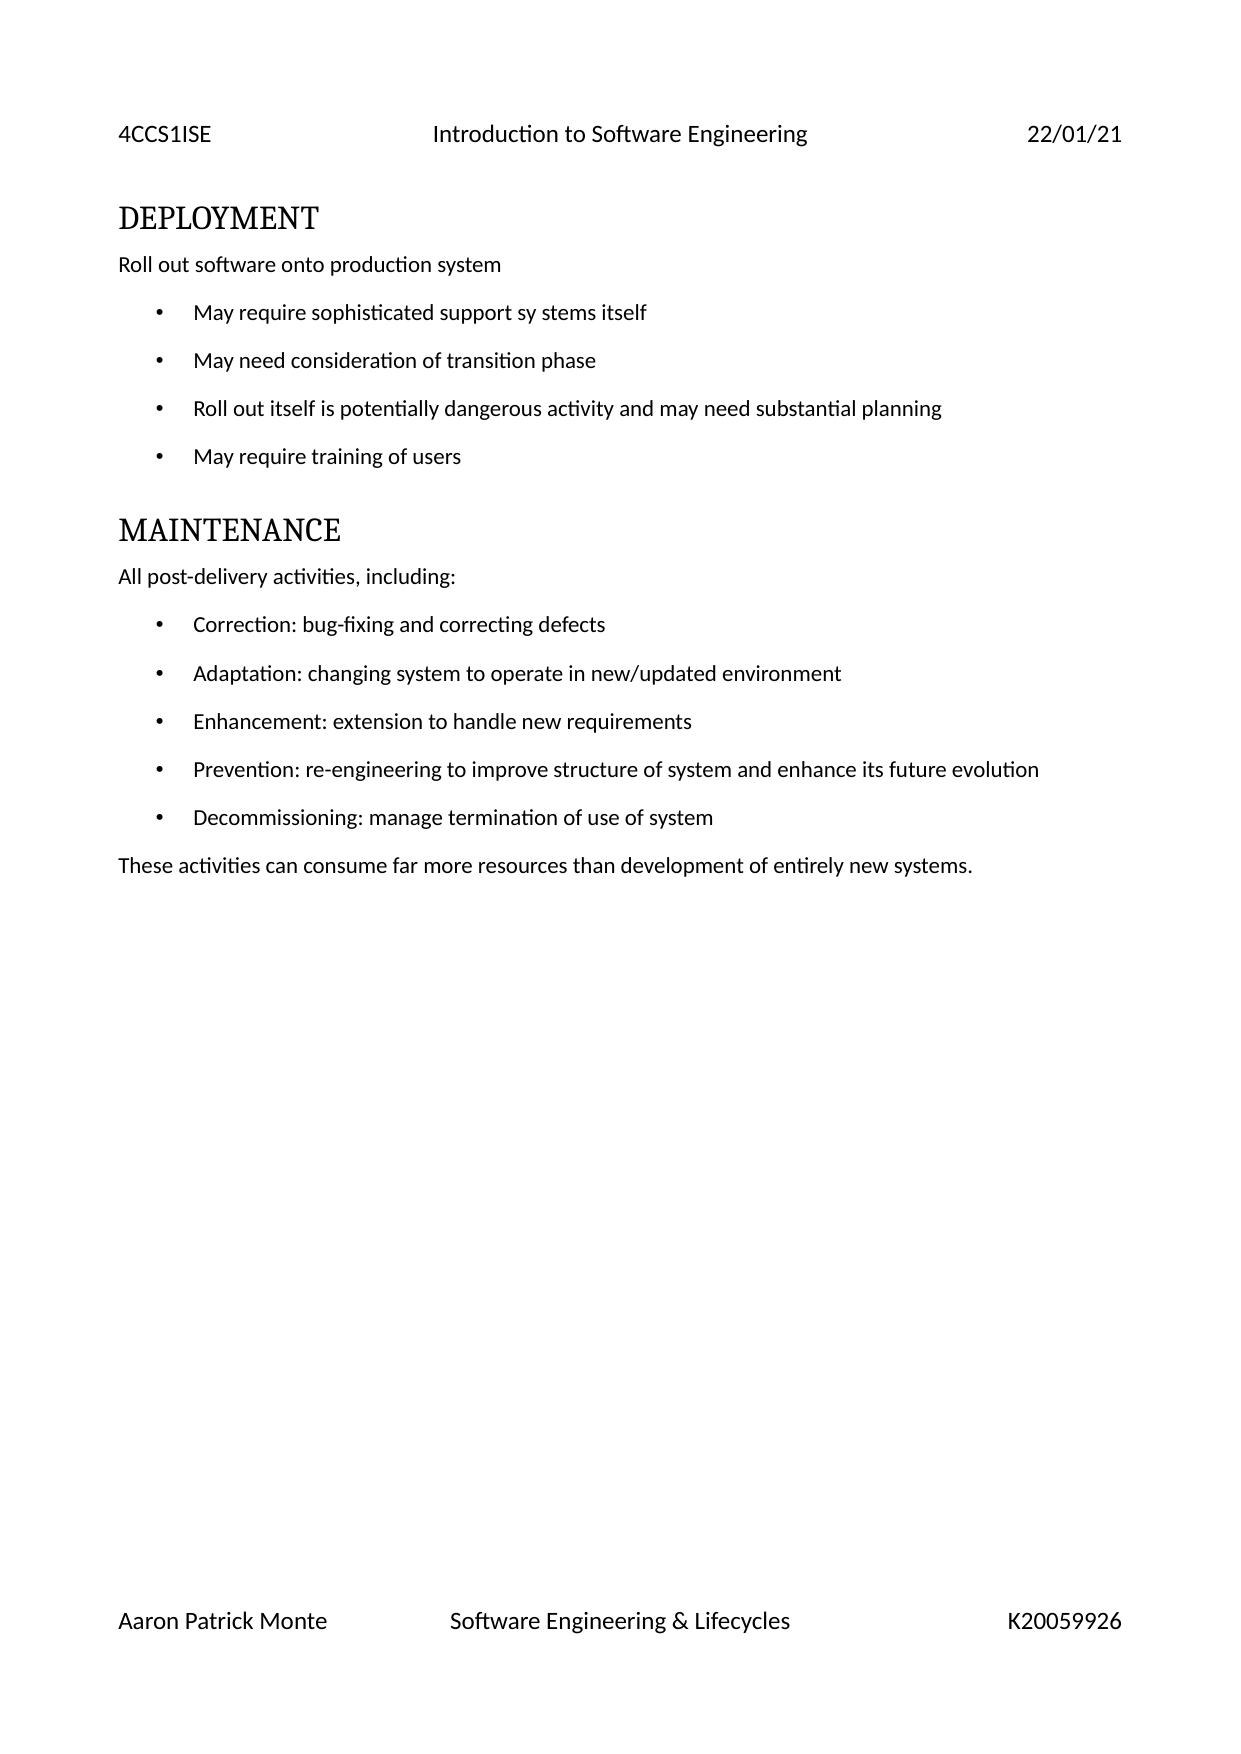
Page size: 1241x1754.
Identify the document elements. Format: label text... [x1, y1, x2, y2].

list May require sophisticated support sy stems itself [156, 298, 1122, 326]
text Roll out software onto production system [118, 250, 1122, 278]
list May need consideration of transition phase [156, 346, 1122, 374]
subtitle Deployment [118, 199, 1122, 237]
text All post-delivery activities, including: [118, 562, 1122, 591]
list Roll out itself is potentially dangerous activity and may need substantial planning [156, 394, 1122, 422]
list Adaptation: changing system to operate in new/updated environment [156, 659, 1122, 687]
text These activities can consume far more resources than development of entirely new systems. [118, 851, 1122, 879]
list May require training of users [156, 442, 1122, 471]
list Prevention: re-engineering to improve structure of system and enhance its future evolution [156, 755, 1122, 783]
list Enhancement: extension to handle new requirements [156, 707, 1122, 735]
subtitle maintenance [118, 511, 1122, 550]
list Decommissioning: manage termination of use of system [156, 803, 1122, 831]
list Correction: bug-fixing and correcting defects [156, 611, 1122, 639]
